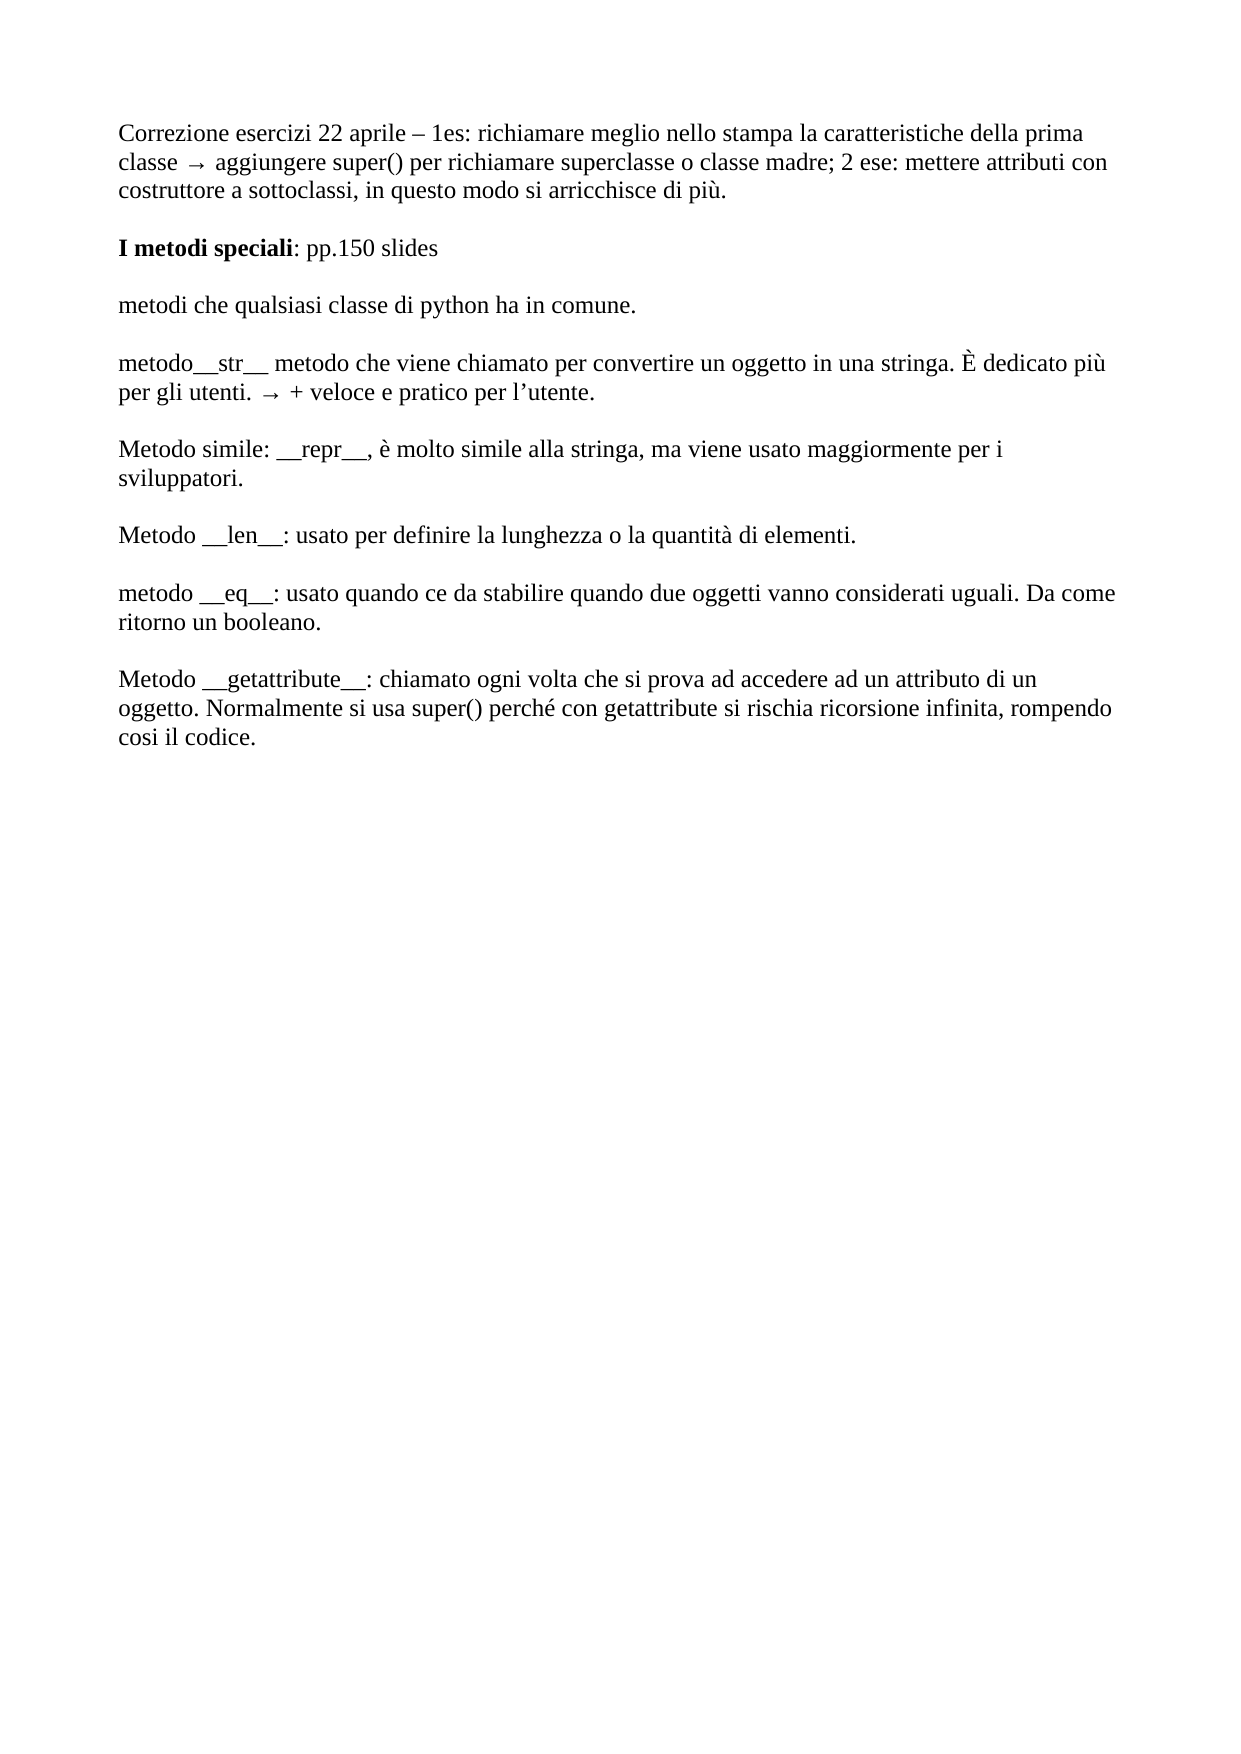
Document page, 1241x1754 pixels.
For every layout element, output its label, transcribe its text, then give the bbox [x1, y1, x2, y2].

text Metodo __len__: usato per definire la lunghezza o la quantità di elementi. [118, 521, 1122, 549]
text metodi che qualsiasi classe di python ha in comune. [118, 291, 1122, 319]
text Metodo __getattribute__: chiamato ogni volta che si prova ad accedere ad un attributo di un oggetto. Normalmente si usa super() perché con getattribute si rischia ricorsione infinita, rompendo cosi il codice. [118, 664, 1122, 751]
text metodo__str__ metodo che viene chiamato per convertire un oggetto in una stringa. È dedicato più per gli utenti. → + veloce e pratico per l’utente. [118, 348, 1122, 406]
text metodo __eq__: usato quando ce da stabilire quando due oggetti vanno considerati uguali. Da come ritorno un booleano. [118, 578, 1122, 636]
text I metodi speciali: pp.150 slides [118, 233, 1122, 262]
text Correzione esercizi 22 aprile – 1es: richiamare meglio nello stampa la caratteristiche della prima classe → aggiungere super() per richiamare superclasse o classe madre; 2 ese: mettere attributi con costruttore a sottoclassi, in questo modo si arricchisce di più. [118, 118, 1122, 204]
text Metodo simile: __repr__, è molto simile alla stringa, ma viene usato maggiormente per i sviluppatori. [118, 434, 1122, 492]
